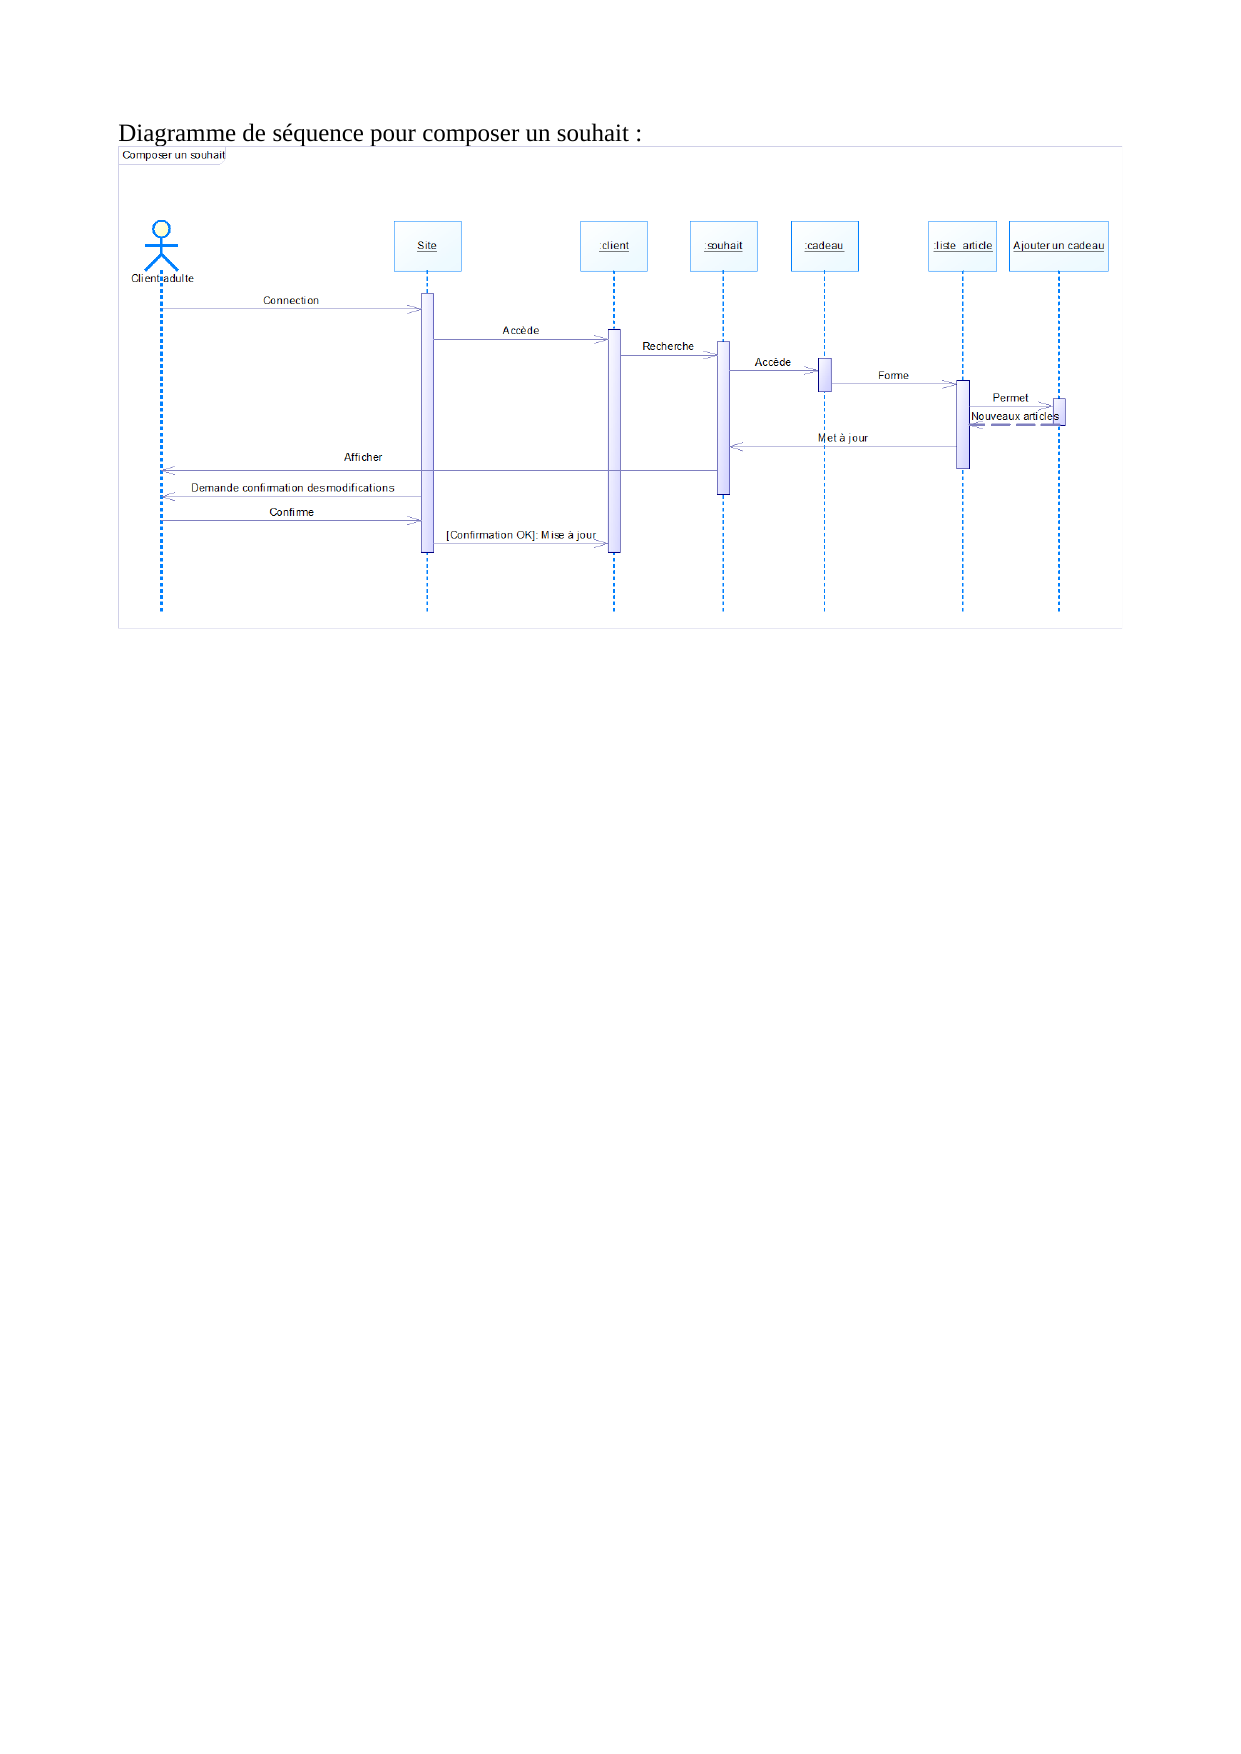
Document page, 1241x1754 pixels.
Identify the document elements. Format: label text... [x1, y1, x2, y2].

text Diagramme de séquence pour composer un souhait : [118, 118, 1122, 146]
picture [118, 146, 1123, 629]
